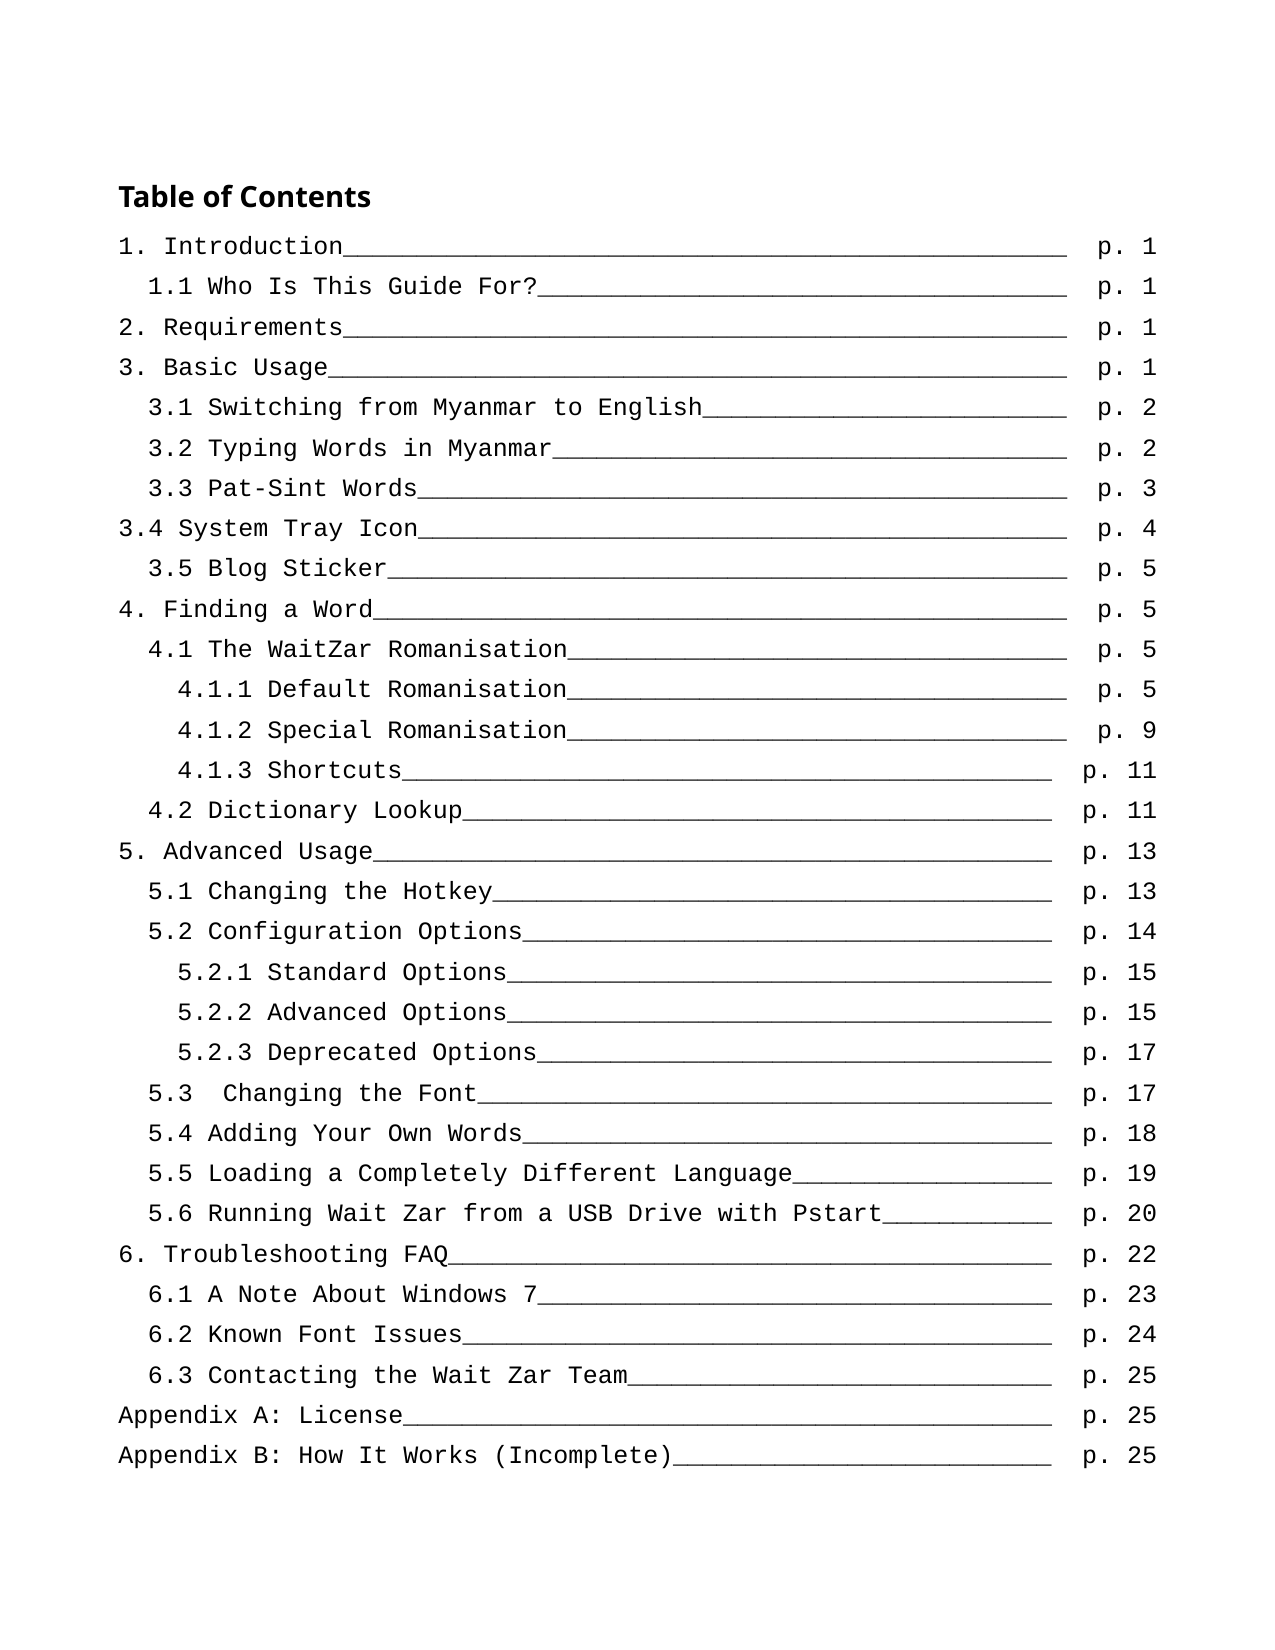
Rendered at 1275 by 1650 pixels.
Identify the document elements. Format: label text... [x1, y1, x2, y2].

text 4.1.2 Special Romanisation p. 9 [177, 717, 1157, 746]
text 5.5 Loading a Completely Different Language p. 19 [148, 1161, 1157, 1189]
text 3.4 System Tray Icon p. 4 [118, 516, 1157, 544]
text 6.1 A Note About Windows 7 p. 23 [148, 1282, 1157, 1310]
text 4.1 The WaitZar Romanisation p. 5 [148, 637, 1157, 665]
text 5.2 Configuration Options p. 14 [148, 919, 1157, 947]
text 1.1 Who Is This Guide For? p. 1 [148, 274, 1157, 302]
text 6. Troubleshooting FAQ p. 22 [118, 1241, 1157, 1270]
text 5.1 Changing the Hotkey p. 13 [148, 878, 1157, 907]
text 4.1.3 Shortcuts p. 11 [177, 758, 1157, 786]
text 6.3 Contacting the Wait Zar Team p. 25 [148, 1362, 1157, 1391]
text 3. Basic Usage p. 1 [118, 354, 1157, 383]
text 5.4 Adding Your Own Words p. 18 [148, 1120, 1157, 1149]
text 5.2.2 Advanced Options p. 15 [177, 999, 1157, 1028]
text 3.3 Pat-Sint Words p. 3 [148, 475, 1157, 504]
text 4.2 Dictionary Lookup p. 11 [148, 798, 1157, 826]
text 1. Introduction p. 1 [118, 233, 1157, 262]
text 6.2 Known Font Issues p. 24 [148, 1322, 1157, 1350]
text 4.1.1 Default Romanisation p. 5 [177, 677, 1157, 705]
subtitle Table of Contents [118, 176, 1157, 216]
text 2. Requirements p. 1 [118, 314, 1157, 342]
text Appendix B: How It Works (Incomplete) p. 25 [118, 1443, 1157, 1471]
text 4. Finding a Word p. 5 [118, 596, 1157, 625]
text 5.2.3 Deprecated Options p. 17 [177, 1040, 1157, 1068]
text 5.2.1 Standard Options p. 15 [177, 959, 1157, 987]
text 3.2 Typing Words in Myanmar p. 2 [148, 435, 1157, 463]
text 5. Advanced Usage p. 13 [118, 838, 1157, 867]
text Appendix A: License p. 25 [118, 1403, 1157, 1431]
text 5.3 Changing the Font p. 17 [148, 1080, 1157, 1108]
text 3.1 Switching from Myanmar to English p. 2 [148, 395, 1157, 423]
text 3.5 Blog Sticker p. 5 [148, 556, 1157, 584]
text 5.6 Running Wait Zar from a USB Drive with Pstart p. 20 [148, 1201, 1157, 1229]
